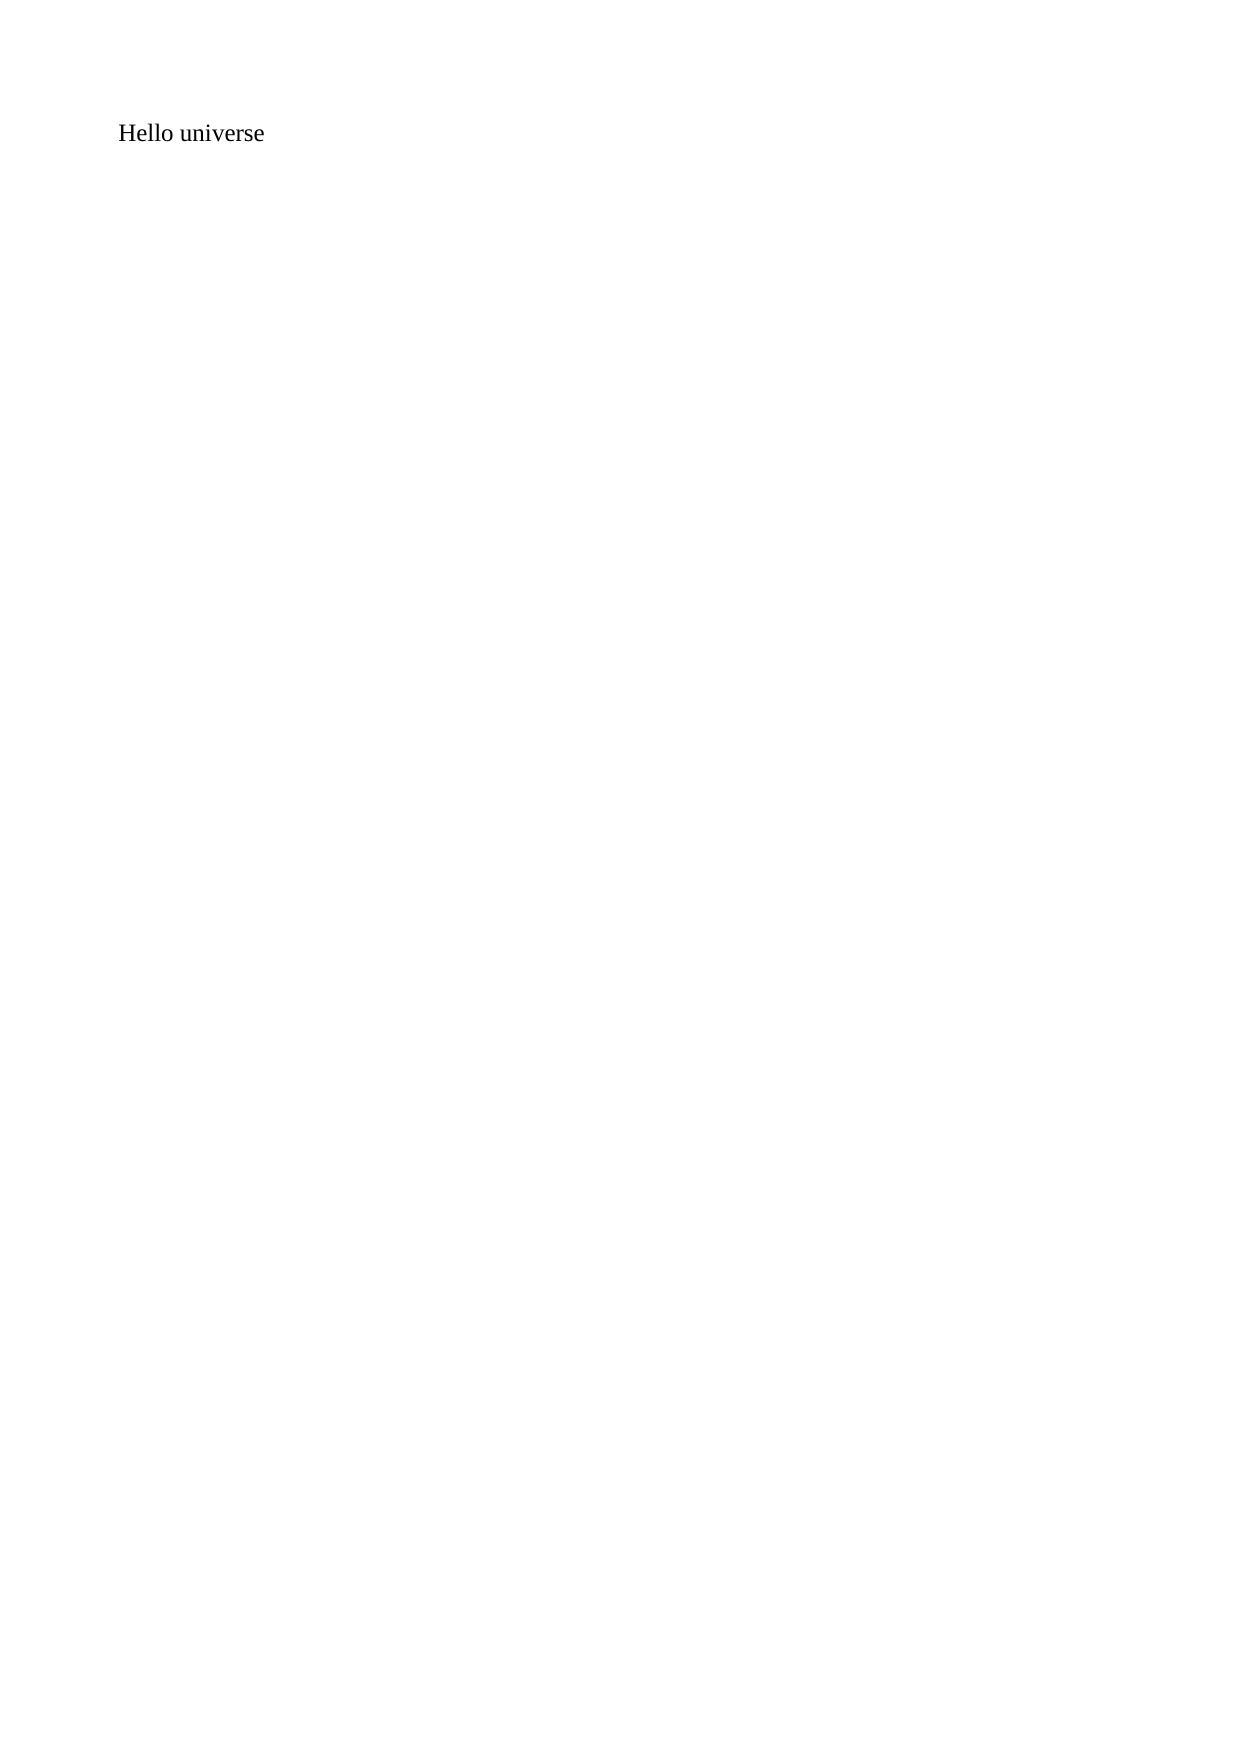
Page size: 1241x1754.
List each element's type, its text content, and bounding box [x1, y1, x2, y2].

text Hello universe [118, 118, 1122, 147]
